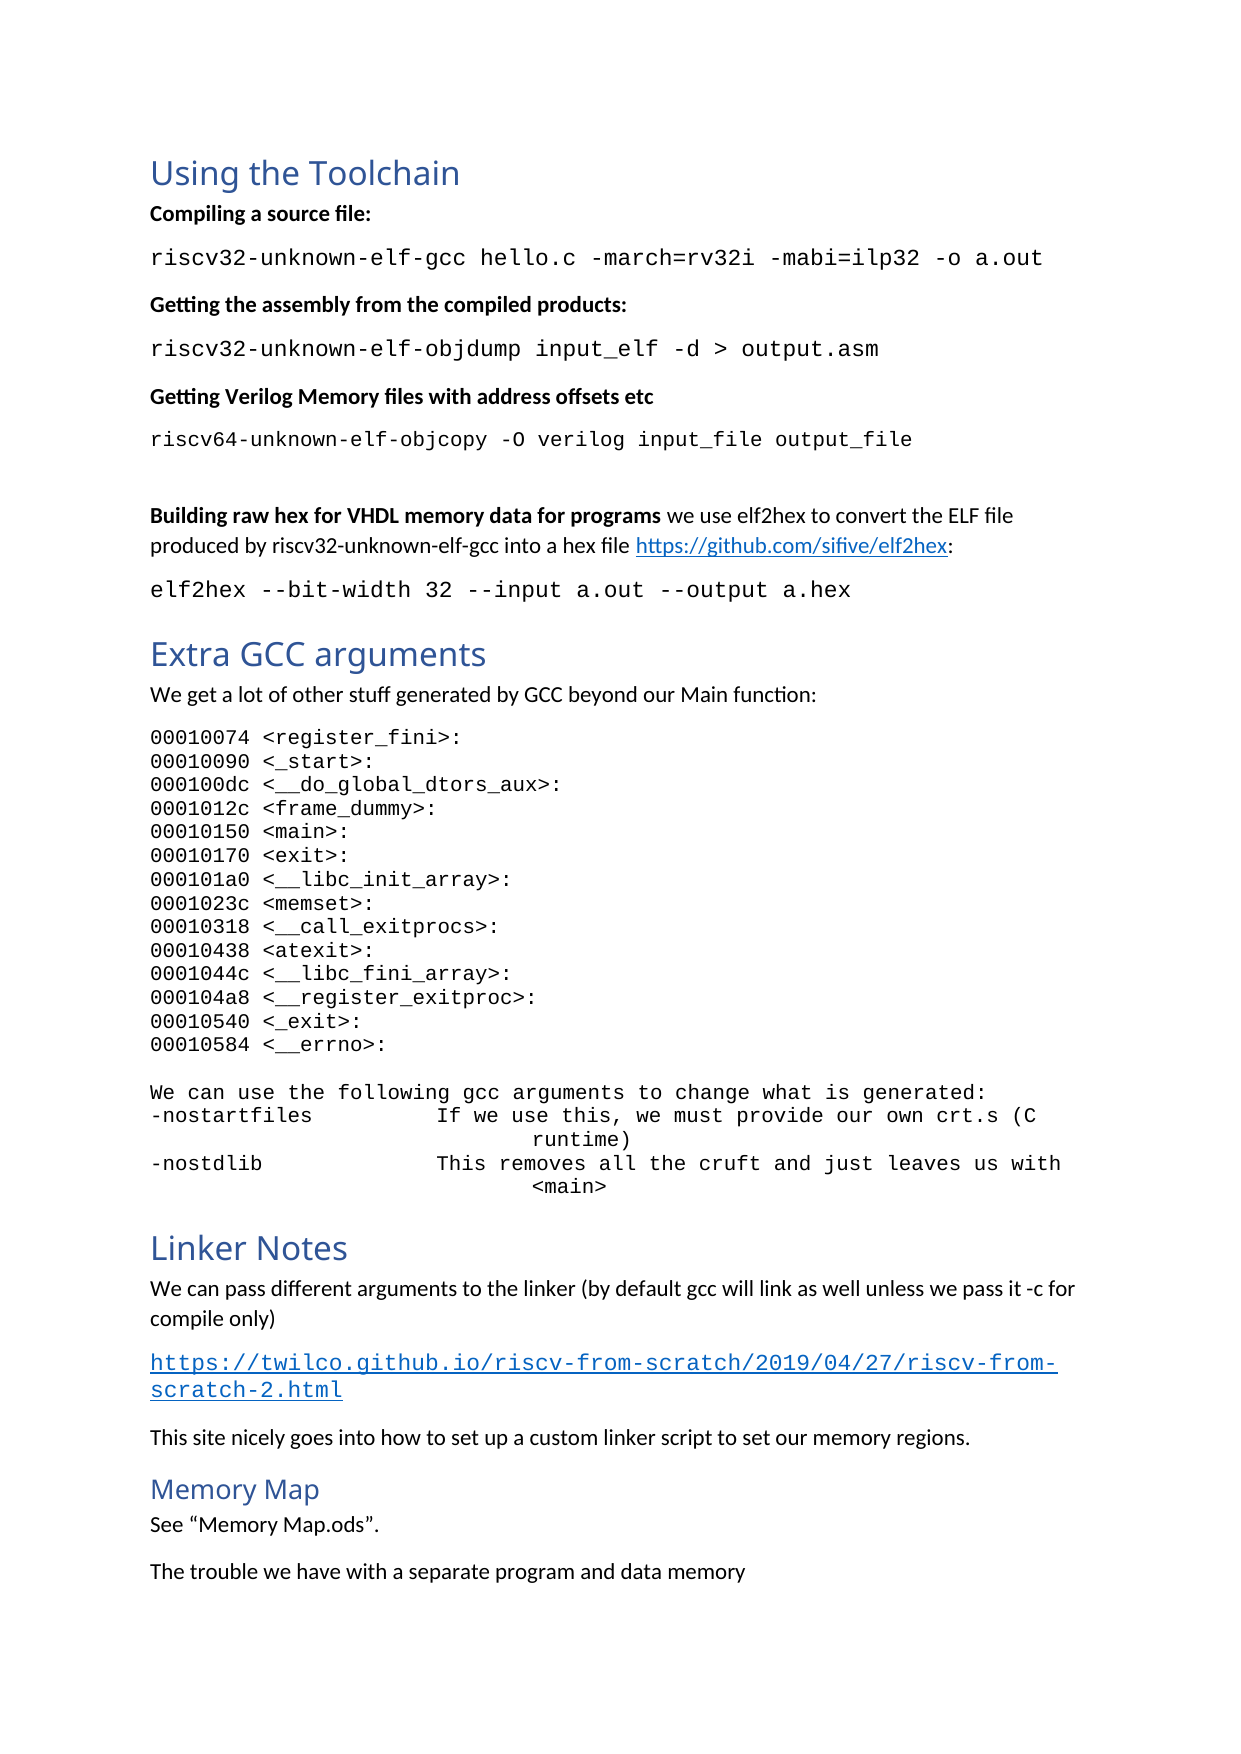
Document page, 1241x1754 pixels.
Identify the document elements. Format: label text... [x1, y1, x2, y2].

text Compiling a source file: [150, 199, 1090, 227]
text 0001044c <__libc_fini_array>: [150, 963, 1090, 987]
text 000101a0 <__libc_init_array>: [150, 869, 1090, 892]
text 00010318 <__call_exitprocs>: [150, 916, 1090, 940]
text 0001023c <memset>: [150, 892, 1090, 916]
text 0001012c <frame_dummy>: [150, 798, 1090, 822]
text Building raw hex for VHDL memory data for programs we use elf2hex to convert the ELF file produced by riscv32-unknown-elf-gcc into a hex file https://github.com/sifive/elf2hex: [150, 501, 1090, 559]
text elf2hex --bit-width 32 --input a.out --output a.hex [150, 578, 1090, 604]
subtitle Memory Map [150, 1470, 1090, 1507]
text https://twilco.github.io/riscv-from-scratch/2019/04/27/riscv-from-scratch-2.html [150, 1351, 1090, 1405]
text Getting Verilog Memory files with address offsets etc [150, 382, 1090, 410]
text We get a lot of other stuff generated by GCC beyond our Main function: [150, 680, 1090, 708]
text We can use the following gcc arguments to change what is generated: -nostartfiles If we use this, we must provide our own crt.s (C runtime) [150, 1058, 1090, 1153]
text This site nicely goes into how to set up a custom linker script to set our memory regions. [150, 1423, 1090, 1451]
text 00010074 <register_fini>: [150, 727, 1090, 751]
text riscv32-unknown-elf-objdump input_elf -d > output.asm [150, 337, 1090, 363]
text 00010150 <main>: [150, 822, 1090, 845]
text 00010090 <_start>: [150, 751, 1090, 774]
text 000100dc <__do_global_dtors_aux>: [150, 774, 1090, 798]
text riscv32-unknown-elf-gcc hello.c -march=rv32i -mabi=ilp32 -o a.out [150, 246, 1090, 272]
text The trouble we have with a separate program and data memory [150, 1557, 1090, 1585]
text We can pass different arguments to the linker (by default gcc will link as well unless we pass it -c for compile only) [150, 1274, 1090, 1332]
text 000104a8 <__register_exitproc>: [150, 987, 1090, 1011]
text 00010170 <exit>: [150, 845, 1090, 869]
text -nostdlib This removes all the cruft and just leaves us with <main> [150, 1153, 1090, 1200]
subtitle Using the Toolchain [150, 150, 1090, 195]
subtitle Linker Notes [150, 1225, 1090, 1270]
text riscv64-unknown-elf-objcopy -O verilog input_file output_file [150, 429, 1090, 452]
text See “Memory Map.ods”. [150, 1510, 1090, 1538]
text 00010438 <atexit>: [150, 940, 1090, 963]
text 00010540 <_exit>: 00010584 <__errno>: [150, 1011, 1090, 1058]
text Getting the assembly from the compiled products: [150, 290, 1090, 318]
subtitle Extra GCC arguments [150, 631, 1090, 677]
